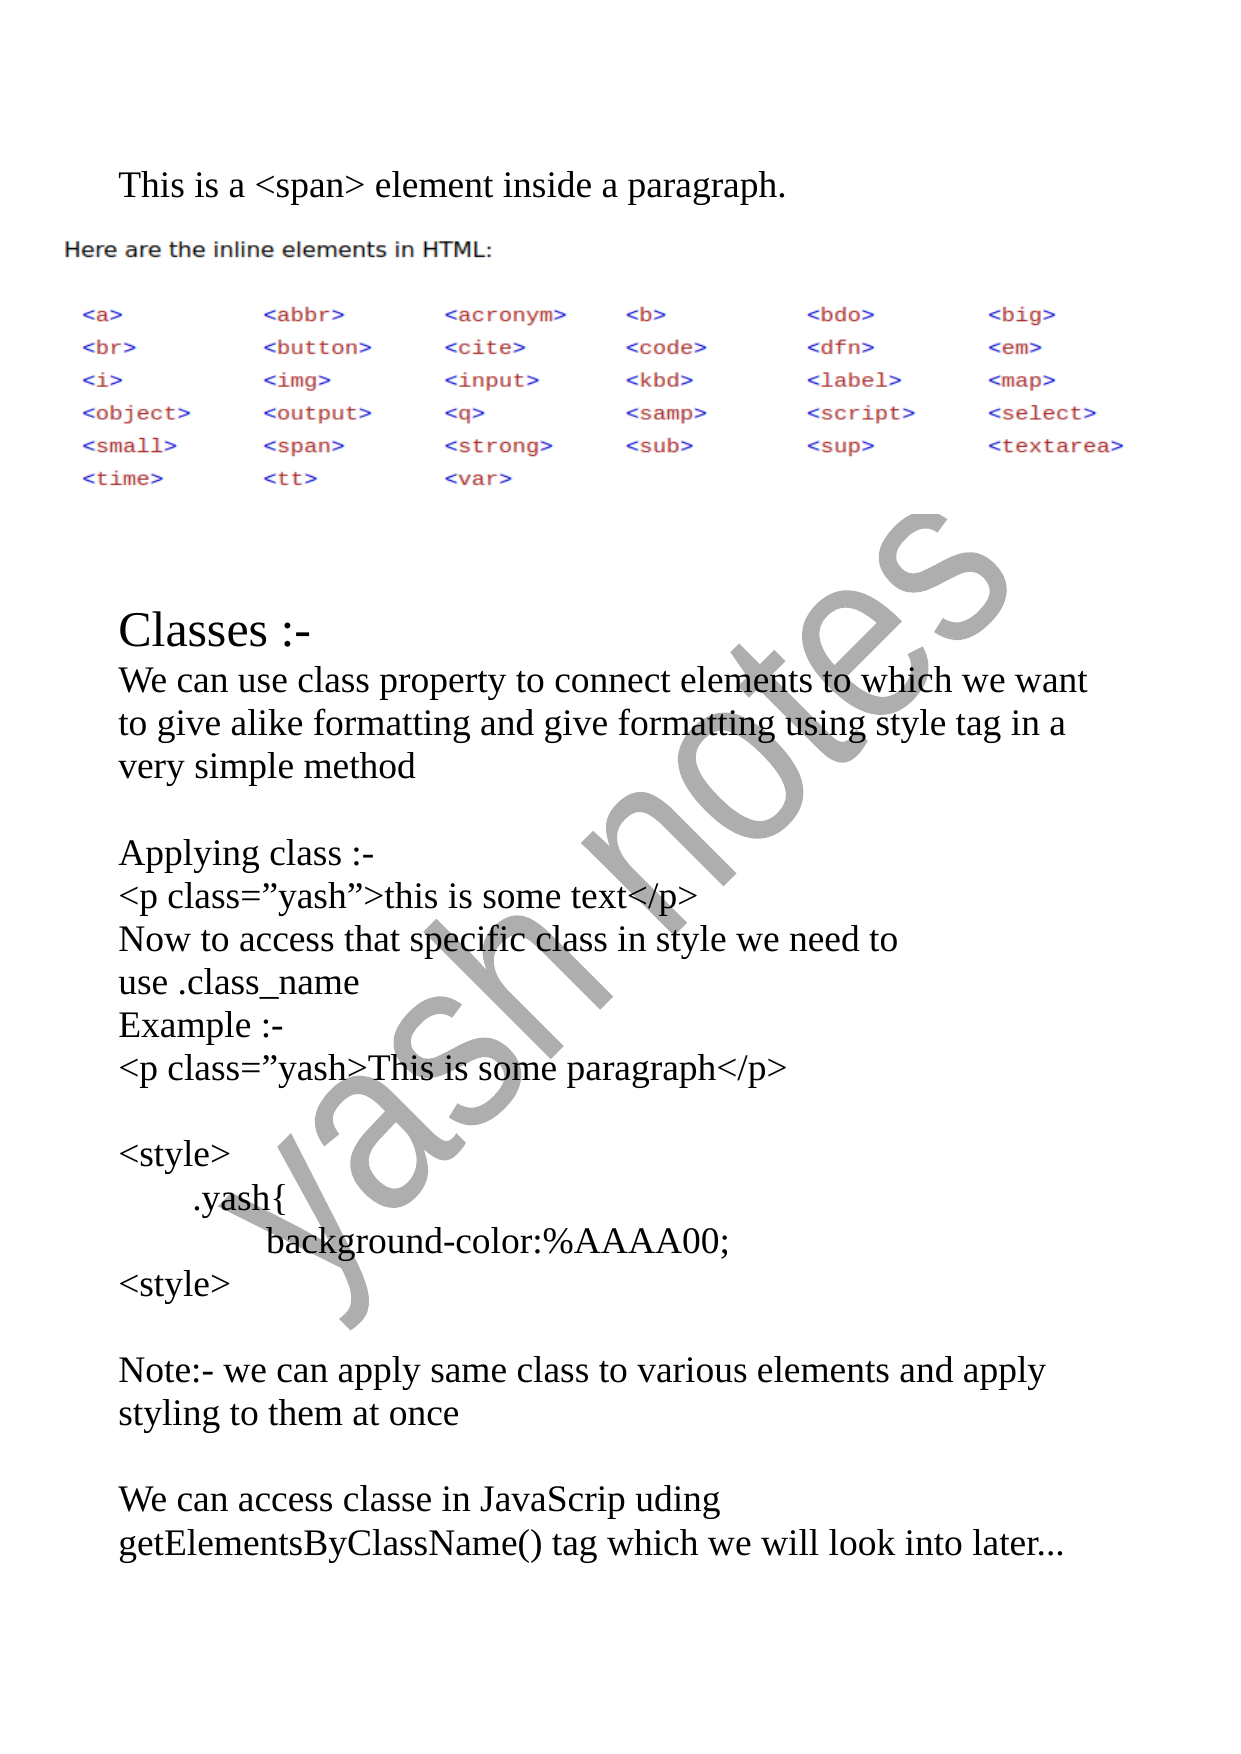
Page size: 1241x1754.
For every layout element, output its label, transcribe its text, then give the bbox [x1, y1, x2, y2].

text [695, 830, 1122, 873]
text <p class=”yash”>this is some text</p> [118, 873, 653, 916]
text Now to access that specific class in style we need to use .class_name [118, 916, 508, 1002]
text We can use class property to connect elements to which we want to give alike formatting and give formatting using style tag in a very simple method [118, 657, 1122, 787]
text <style> [118, 1132, 364, 1175]
text [357, 1261, 1122, 1304]
text [868, 600, 1122, 657]
text background-color:%AAAA00; [284, 1218, 321, 1238]
text Note:- we can apply same class to various elements and apply styling to them at once [118, 1347, 1122, 1434]
text <style> [118, 1261, 351, 1304]
text Applying class :- [118, 830, 610, 873]
text <p class=”yash”>this is some text</p> [639, 873, 1122, 916]
text background-color:%AAAA00; [335, 1218, 1122, 1261]
text Example :- [118, 1002, 419, 1046]
text [369, 1132, 416, 1175]
text <p class=”yash>This is some paragraph</p> [118, 1046, 503, 1089]
text [411, 1002, 536, 1046]
text We can access classe in JavaScrip uding getElementsByClassName() tag which we will look into later... [118, 1477, 1122, 1563]
picture [40, 231, 1198, 514]
text [820, 608, 875, 657]
text Now to access that specific class in style we need to use .class_name [494, 936, 591, 1002]
text This is a <span> element inside a paragraph. [118, 162, 1122, 205]
text <p class=”yash>This is some paragraph</p> [508, 1046, 1122, 1089]
text .yash{ [118, 1175, 315, 1218]
text Now to access that specific class in style we need to use .class_name [527, 916, 1122, 1002]
text Classes :- [118, 600, 819, 657]
text [521, 1002, 1122, 1046]
text [425, 1132, 1122, 1175]
text [313, 1175, 1122, 1218]
text background-color:%AAAA00; [118, 1218, 325, 1261]
text [618, 830, 709, 873]
